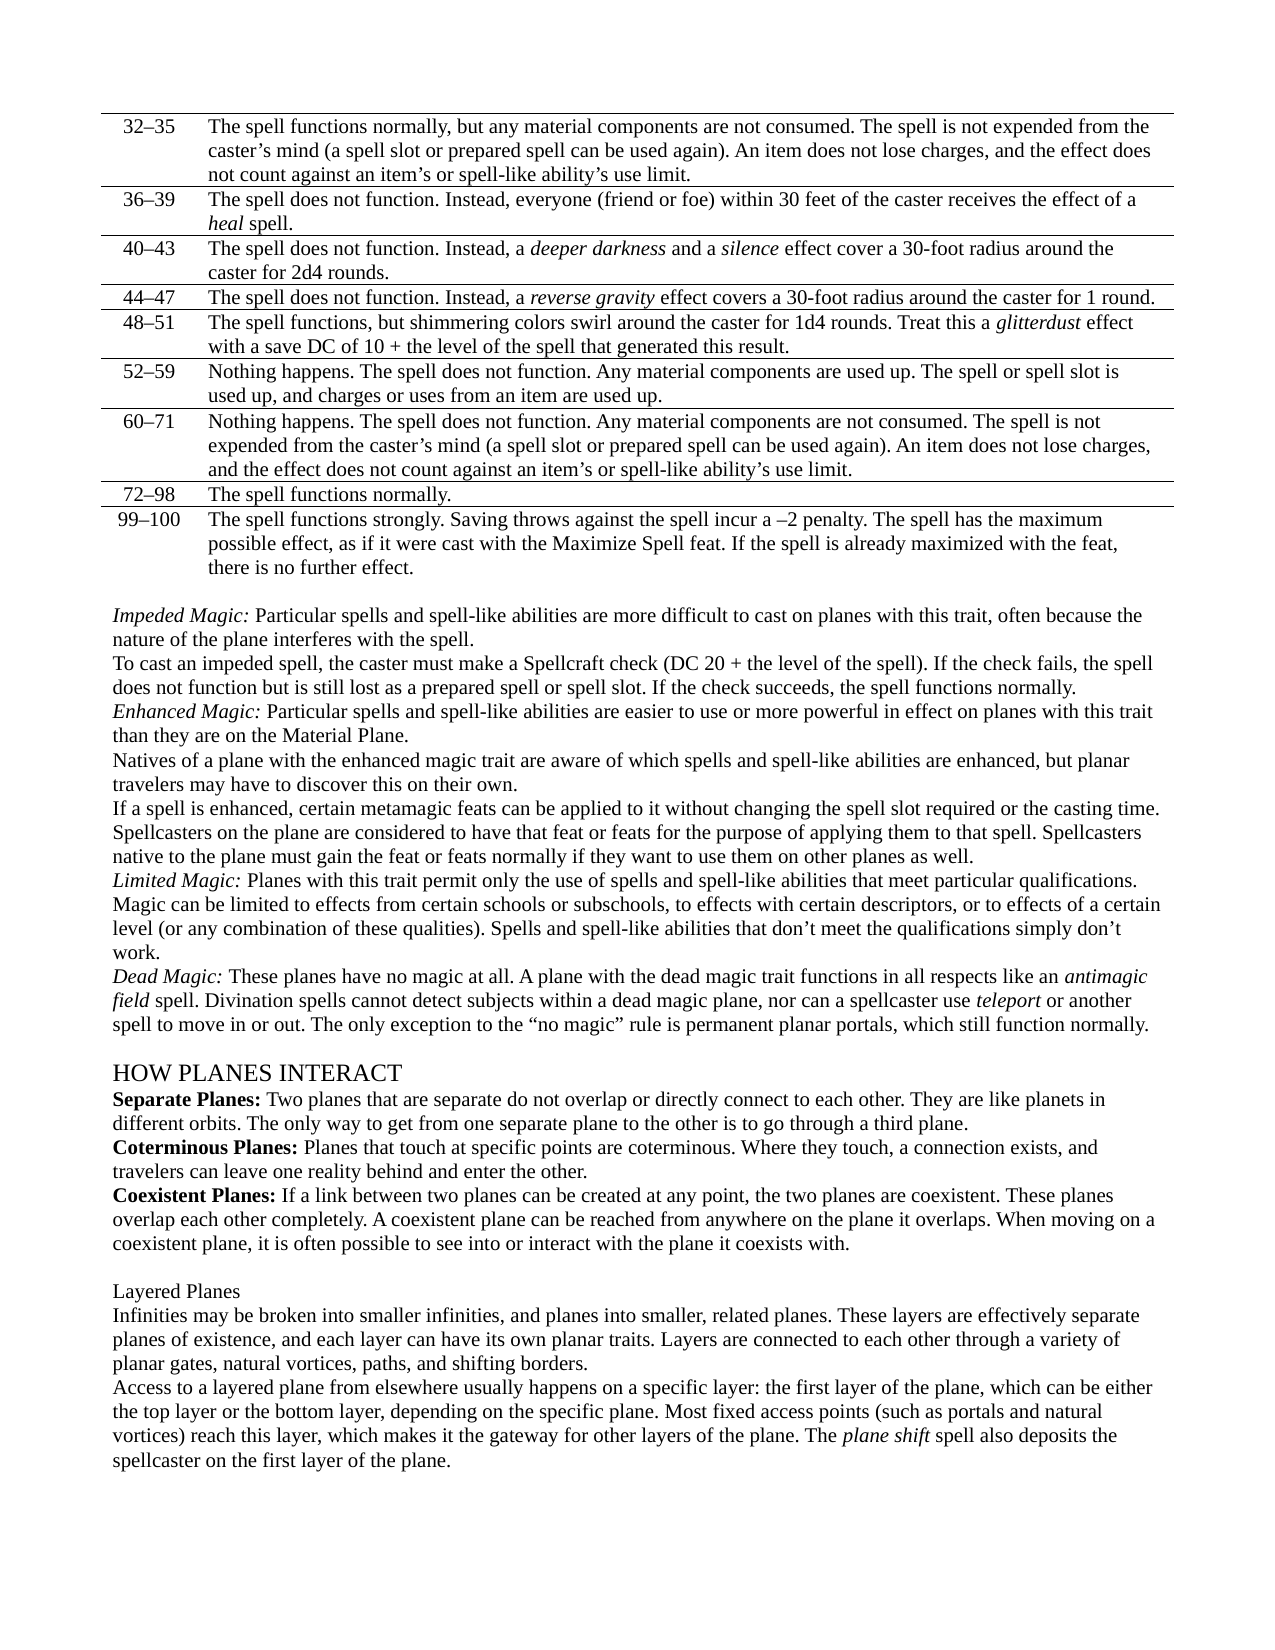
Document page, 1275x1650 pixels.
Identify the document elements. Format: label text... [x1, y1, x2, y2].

table_cell The spell functions normally. [197, 482, 1174, 506]
table_cell 44–47 [101, 285, 197, 309]
table_cell 36–39 [101, 187, 197, 235]
table_cell 40–43 [101, 236, 197, 284]
text Infinities may be broken into smaller infinities, and planes into smaller, related planes. These layers are effectively separate planes of existence, and each layer can have its own planar traits. Layers are connected to each other through a variety of planar gates, natural vortices, paths, and shifting borders. [112, 1303, 1162, 1375]
table_cell The spell does not function. Instead, a reverse gravity effect covers a 30-foot radius around the caster for 1 round. [197, 285, 1174, 309]
table_cell 72–98 [101, 482, 197, 506]
text Enhanced Magic: Particular spells and spell-like abilities are easier to use or more powerful in effect on planes with this trait than they are on the Material Plane. [112, 699, 1162, 747]
table_cell The spell functions strongly. Saving throws against the spell incur a –2 penalty. The spell has the maximum possible effect, as if it were cast with the Maximize Spell feat. If the spell is already maximized with the feat, there is no further effect. [197, 507, 1174, 579]
table_cell 52–59 [101, 359, 197, 407]
text HOW PLANES INTERACT [112, 1058, 1162, 1087]
text Coexistent Planes: If a link between two planes can be created at any point, the two planes are coexistent. These planes overlap each other completely. A coexistent plane can be reached from anywhere on the plane it overlaps. When moving on a coexistent plane, it is often possible to see into or interact with the plane it coexists with. [112, 1183, 1162, 1255]
text Natives of a plane with the enhanced magic trait are aware of which spells and spell-like abilities are enhanced, but planar travelers may have to discover this on their own. [112, 747, 1162, 796]
table_cell 60–71 [101, 409, 197, 481]
text If a spell is enhanced, certain metamagic feats can be applied to it without changing the spell slot required or the casting time. Spellcasters on the plane are considered to have that feat or feats for the purpose of applying them to that spell. Spellcasters native to the plane must gain the feat or feats normally if they want to use them on other planes as well. [112, 796, 1162, 868]
text Separate Planes: Two planes that are separate do not overlap or directly connect to each other. They are like planets in different orbits. The only way to get from one separate plane to the other is to go through a third plane. [112, 1087, 1162, 1135]
text Dead Magic: These planes have no magic at all. A plane with the dead magic trait functions in all respects like an antimagic field spell. Divination spells cannot detect subjects within a dead magic plane, nor can a spellcaster use teleport or another spell to move in or out. The only exception to the “no magic” rule is permanent planar portals, which still function normally. [112, 964, 1162, 1036]
text Limited Magic: Planes with this trait permit only the use of spells and spell-like abilities that meet particular qualifications. [112, 868, 1162, 892]
table_cell 32–35 [101, 114, 197, 186]
text Layered Planes [112, 1279, 1162, 1303]
text To cast an impeded spell, the caster must make a Spellcraft check (DC 20 + the level of the spell). If the check fails, the spell does not function but is still lost as a prepared spell or spell slot. If the check succeeds, the spell functions normally. [112, 651, 1162, 699]
table_cell The spell functions normally, but any material components are not consumed. The spell is not expended from the caster’s mind (a spell slot or prepared spell can be used again). An item does not lose charges, and the effect does not count against an item’s or spell-like ability’s use limit. [197, 114, 1174, 186]
table_cell Nothing happens. The spell does not function. Any material components are used up. The spell or spell slot is used up, and charges or uses from an item are used up. [197, 359, 1174, 407]
text Coterminous Planes: Planes that touch at specific points are coterminous. Where they touch, a connection exists, and travelers can leave one reality behind and enter the other. [112, 1135, 1162, 1183]
text Magic can be limited to effects from certain schools or subschools, to effects with certain descriptors, or to effects of a certain level (or any combination of these qualities). Spells and spell-like abilities that don’t meet the qualifications simply don’t work. [112, 892, 1162, 964]
table_cell 48–51 [101, 310, 197, 358]
table_cell The spell does not function. Instead, everyone (friend or foe) within 30 feet of the caster receives the effect of a heal spell. [197, 187, 1174, 235]
table_cell Nothing happens. The spell does not function. Any material components are not consumed. The spell is not expended from the caster’s mind (a spell slot or prepared spell can be used again). An item does not lose charges, and the effect does not count against an item’s or spell-like ability’s use limit. [197, 409, 1174, 481]
text Impeded Magic: Particular spells and spell-like abilities are more difficult to cast on planes with this trait, often because the nature of the plane interferes with the spell. [112, 603, 1162, 651]
text Access to a layered plane from elsewhere usually happens on a specific layer: the first layer of the plane, which can be either the top layer or the bottom layer, depending on the specific plane. Most fixed access points (such as portals and natural vortices) reach this layer, which makes it the gateway for other layers of the plane. The plane shift spell also deposits the spellcaster on the first layer of the plane. [112, 1375, 1162, 1472]
table_cell The spell does not function. Instead, a deeper darkness and a silence effect cover a 30-foot radius around the caster for 2d4 rounds. [197, 236, 1174, 284]
table_cell 99–100 [101, 507, 197, 579]
table_cell The spell functions, but shimmering colors swirl around the caster for 1d4 rounds. Treat this a glitterdust effect with a save DC of 10 + the level of the spell that generated this result. [197, 310, 1174, 358]
